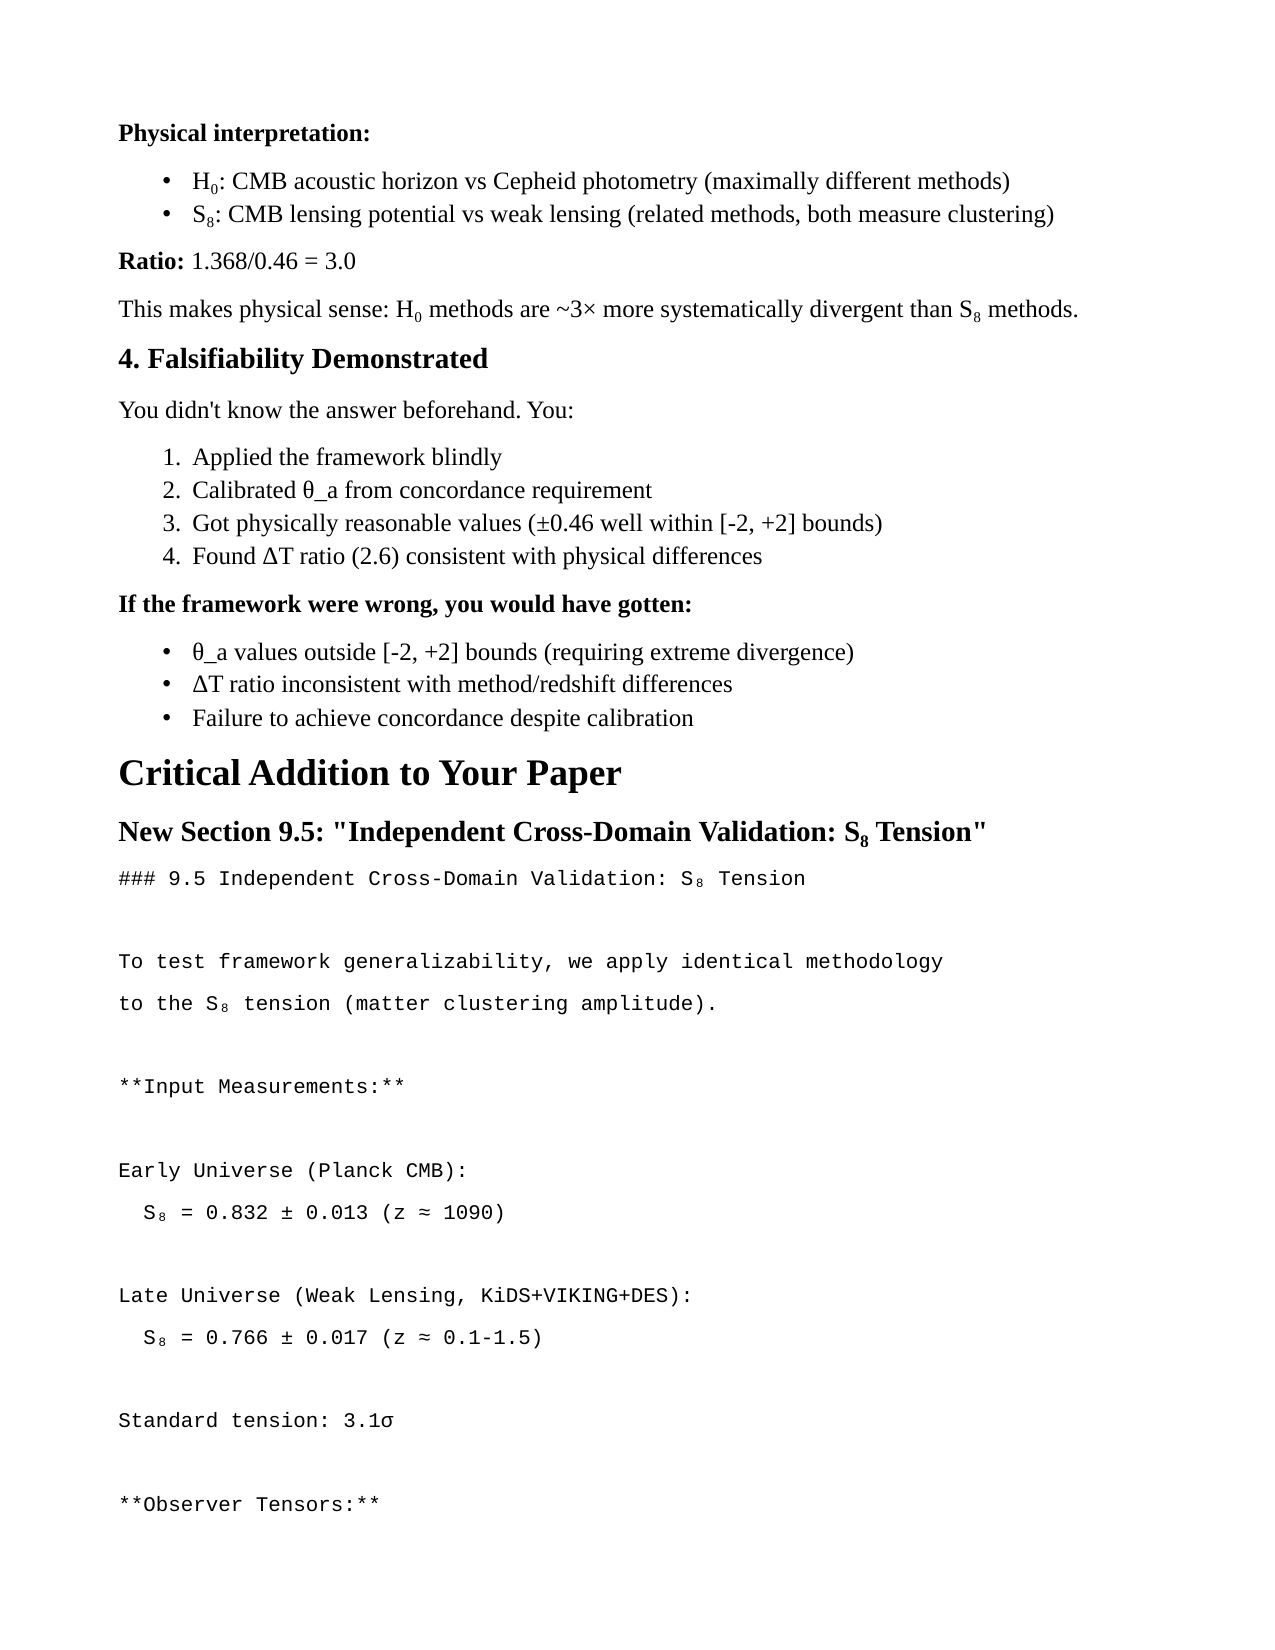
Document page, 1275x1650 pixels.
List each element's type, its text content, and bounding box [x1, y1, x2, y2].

text S₈ = 0.832 ± 0.013 (z ≈ 1090) [118, 1202, 1157, 1225]
list Calibrated θ_a from concordance requirement [162, 475, 1157, 504]
list Applied the framework blindly [162, 442, 1157, 471]
list S₈: CMB lensing potential vs weak lensing (related methods, both measure clustering) [162, 199, 1157, 227]
text Ratio: 1.368/0.46 = 3.0 [118, 246, 1157, 275]
text To test framework generalizability, we apply identical methodology [118, 951, 1157, 975]
list Got physically reasonable values (±0.46 well within [-2, +2] bounds) [162, 508, 1157, 537]
text You didn't know the answer beforehand. You: [118, 395, 1157, 423]
text Early Universe (Planck CMB): [118, 1160, 1157, 1183]
list ΔT ratio inconsistent with method/redshift differences [162, 669, 1157, 698]
list H₀: CMB acoustic horizon vs Cepheid photometry (maximally different methods) [162, 166, 1157, 194]
subtitle Critical Addition to Your Paper [118, 750, 1157, 793]
text S₈ = 0.766 ± 0.017 (z ≈ 0.1-1.5) [118, 1327, 1157, 1351]
text **Input Measurements:** [118, 1076, 1157, 1100]
text ### 9.5 Independent Cross-Domain Validation: S₈ Tension [118, 867, 1157, 891]
text **Observer Tensors:** [118, 1494, 1157, 1518]
text Late Universe (Weak Lensing, KiDS+VIKING+DES): [118, 1285, 1157, 1309]
list Found ΔT ratio (2.6) consistent with physical differences [162, 541, 1157, 570]
subtitle 4. Falsifiability Demonstrated [118, 342, 1157, 375]
list θ_a values outside [-2, +2] bounds (requiring extreme divergence) [162, 637, 1157, 665]
text If the framework were wrong, you would have gotten: [118, 589, 1157, 618]
text This makes physical sense: H₀ methods are ~3× more systematically divergent than S₈ methods. [118, 294, 1157, 323]
list Failure to achieve concordance despite calibration [162, 703, 1157, 731]
text Standard tension: 3.1σ [118, 1411, 1157, 1434]
subtitle New Section 9.5: "Independent Cross-Domain Validation: S₈ Tension" [118, 814, 1157, 848]
text Physical interpretation: [118, 118, 1157, 147]
text to the S₈ tension (matter clustering amplitude). [118, 993, 1157, 1016]
